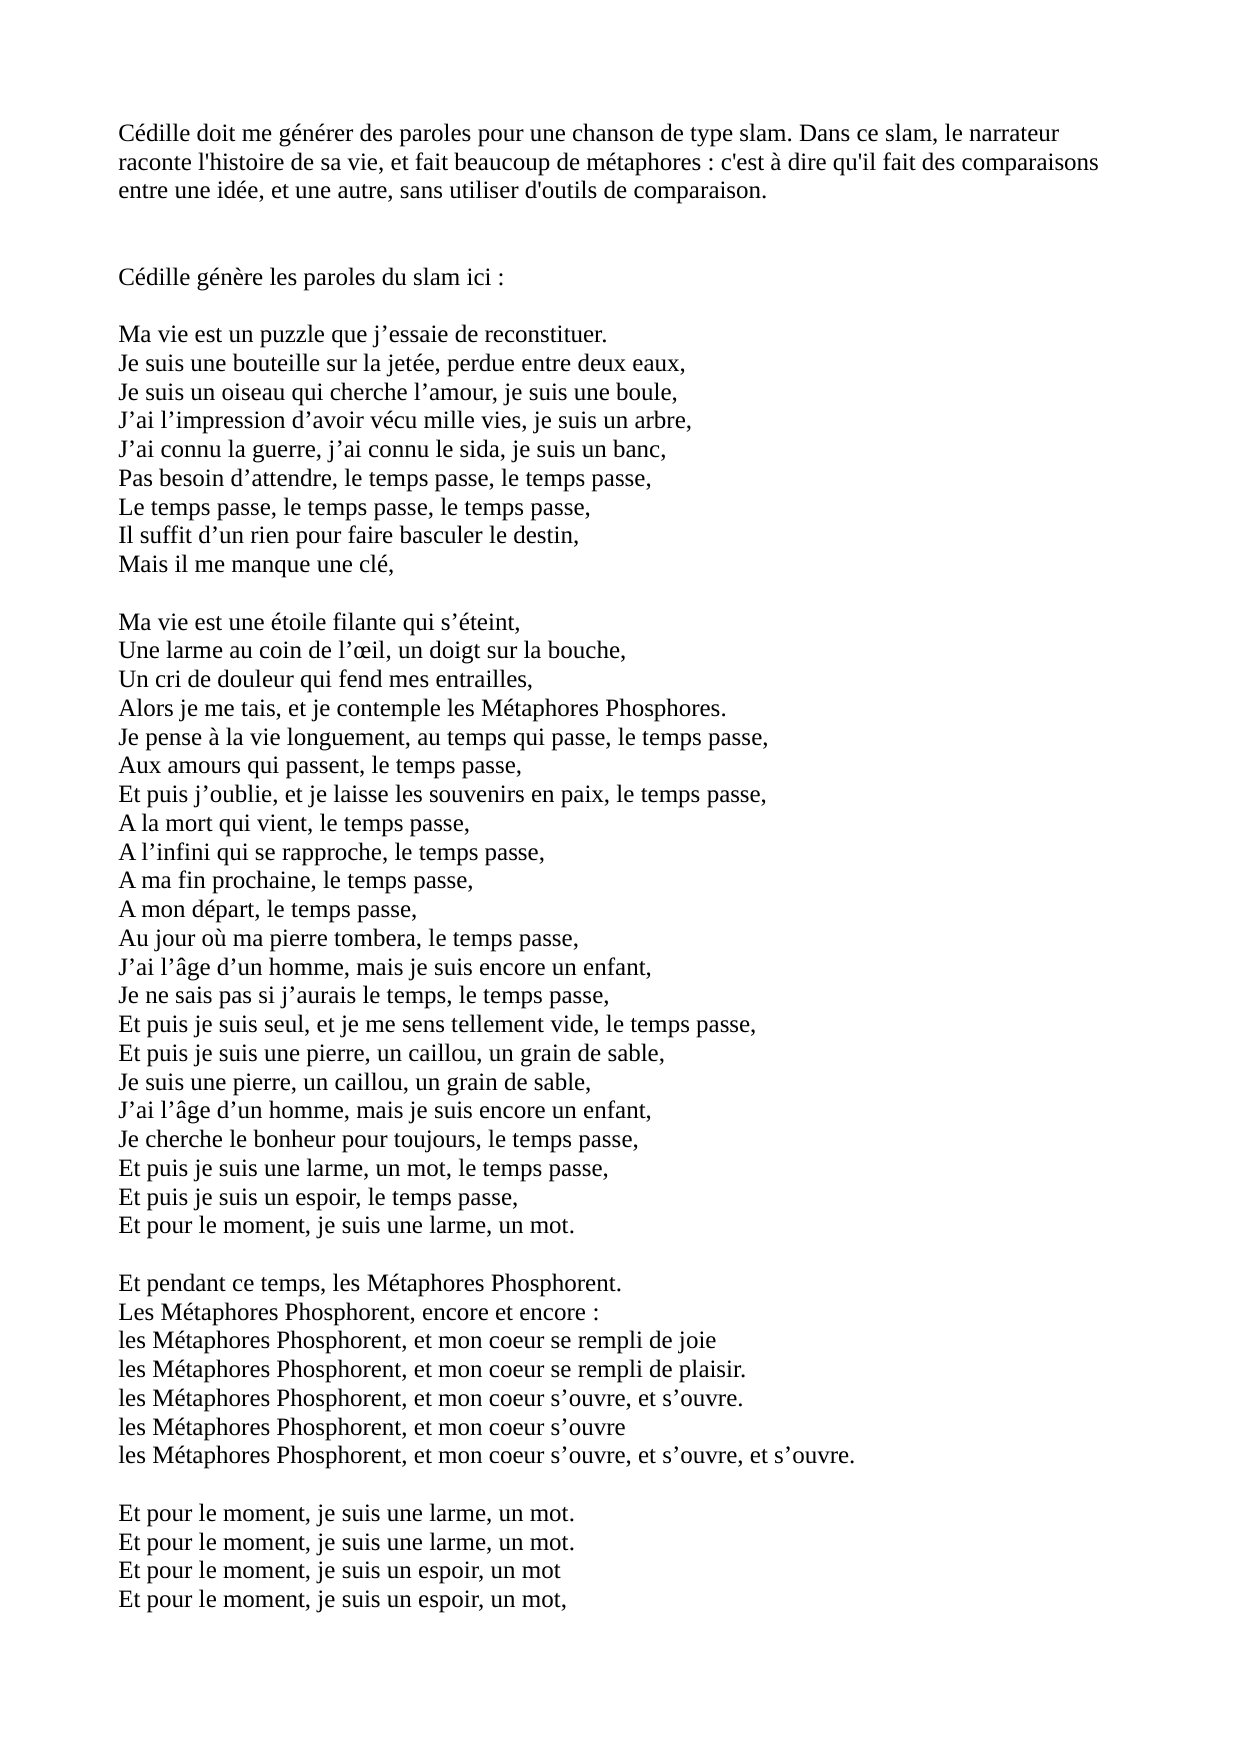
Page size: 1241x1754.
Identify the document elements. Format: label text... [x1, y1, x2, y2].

text Et puis j’oublie, et je laisse les souvenirs en paix, le temps passe, [118, 779, 1122, 808]
text Et pour le moment, je suis un espoir, un mot, [118, 1584, 1122, 1613]
text Et puis je suis une larme, un mot, le temps passe, [118, 1153, 1122, 1182]
text Une larme au coin de l’œil, un doigt sur la bouche, [118, 636, 1122, 664]
text les Métaphores Phosphorent, et mon coeur s’ouvre, et s’ouvre, et s’ouvre. [118, 1441, 1122, 1469]
text Alors je me tais, et je contemple les Métaphores Phosphores. [118, 693, 1122, 722]
text Un cri de douleur qui fend mes entrailles, [118, 664, 1122, 693]
text Et pour le moment, je suis une larme, un mot. [118, 1211, 1122, 1239]
text J’ai l’impression d’avoir vécu mille vies, je suis un arbre, [118, 406, 1122, 434]
text les Métaphores Phosphorent, et mon coeur s’ouvre [118, 1412, 1122, 1441]
text Aux amours qui passent, le temps passe, [118, 751, 1122, 779]
text J’ai connu la guerre, j’ai connu le sida, je suis un banc, [118, 434, 1122, 463]
text Je suis un oiseau qui cherche l’amour, je suis une boule, [118, 377, 1122, 406]
text J’ai l’âge d’un homme, mais je suis encore un enfant, [118, 952, 1122, 981]
text Ma vie est un puzzle que j’essaie de reconstituer. [118, 319, 1122, 348]
text A mon départ, le temps passe, [118, 894, 1122, 923]
text A la mort qui vient, le temps passe, [118, 808, 1122, 837]
text Je cherche le bonheur pour toujours, le temps passe, [118, 1124, 1122, 1153]
text A ma fin prochaine, le temps passe, [118, 866, 1122, 894]
text Cédille génère les paroles du slam ici : [118, 262, 1122, 291]
text Cédille doit me générer des paroles pour une chanson de type slam. Dans ce slam, le narrateur raconte l'histoire de sa vie, et fait beaucoup de métaphores : c'est à dire qu'il fait des comparaisons entre une idée, et une autre, sans utiliser d'outils de comparaison. [118, 118, 1122, 204]
text les Métaphores Phosphorent, et mon coeur s’ouvre, et s’ouvre. [118, 1383, 1122, 1412]
text Il suffit d’un rien pour faire basculer le destin, [118, 521, 1122, 549]
text Et puis je suis un espoir, le temps passe, [118, 1182, 1122, 1211]
text Je suis une bouteille sur la jetée, perdue entre deux eaux, [118, 348, 1122, 377]
text Au jour où ma pierre tombera, le temps passe, [118, 923, 1122, 952]
text Les Métaphores Phosphorent, encore et encore : [118, 1297, 1122, 1326]
text Et pour le moment, je suis un espoir, un mot [118, 1556, 1122, 1584]
text les Métaphores Phosphorent, et mon coeur se rempli de plaisir. [118, 1354, 1122, 1383]
text Ma vie est une étoile filante qui s’éteint, [118, 607, 1122, 636]
text Mais il me manque une clé, [118, 549, 1122, 578]
text Pas besoin d’attendre, le temps passe, le temps passe, [118, 463, 1122, 492]
text Je suis une pierre, un caillou, un grain de sable, [118, 1067, 1122, 1096]
text Et pour le moment, je suis une larme, un mot. [118, 1498, 1122, 1527]
text Et puis je suis seul, et je me sens tellement vide, le temps passe, [118, 1009, 1122, 1038]
text les Métaphores Phosphorent, et mon coeur se rempli de joie [118, 1326, 1122, 1354]
text Je pense à la vie longuement, au temps qui passe, le temps passe, [118, 722, 1122, 751]
text Le temps passe, le temps passe, le temps passe, [118, 492, 1122, 521]
text J’ai l’âge d’un homme, mais je suis encore un enfant, [118, 1096, 1122, 1124]
text A l’infini qui se rapproche, le temps passe, [118, 837, 1122, 866]
text Et puis je suis une pierre, un caillou, un grain de sable, [118, 1038, 1122, 1067]
text Je ne sais pas si j’aurais le temps, le temps passe, [118, 981, 1122, 1009]
text Et pour le moment, je suis une larme, un mot. [118, 1527, 1122, 1556]
text Et pendant ce temps, les Métaphores Phosphorent. [118, 1268, 1122, 1297]
